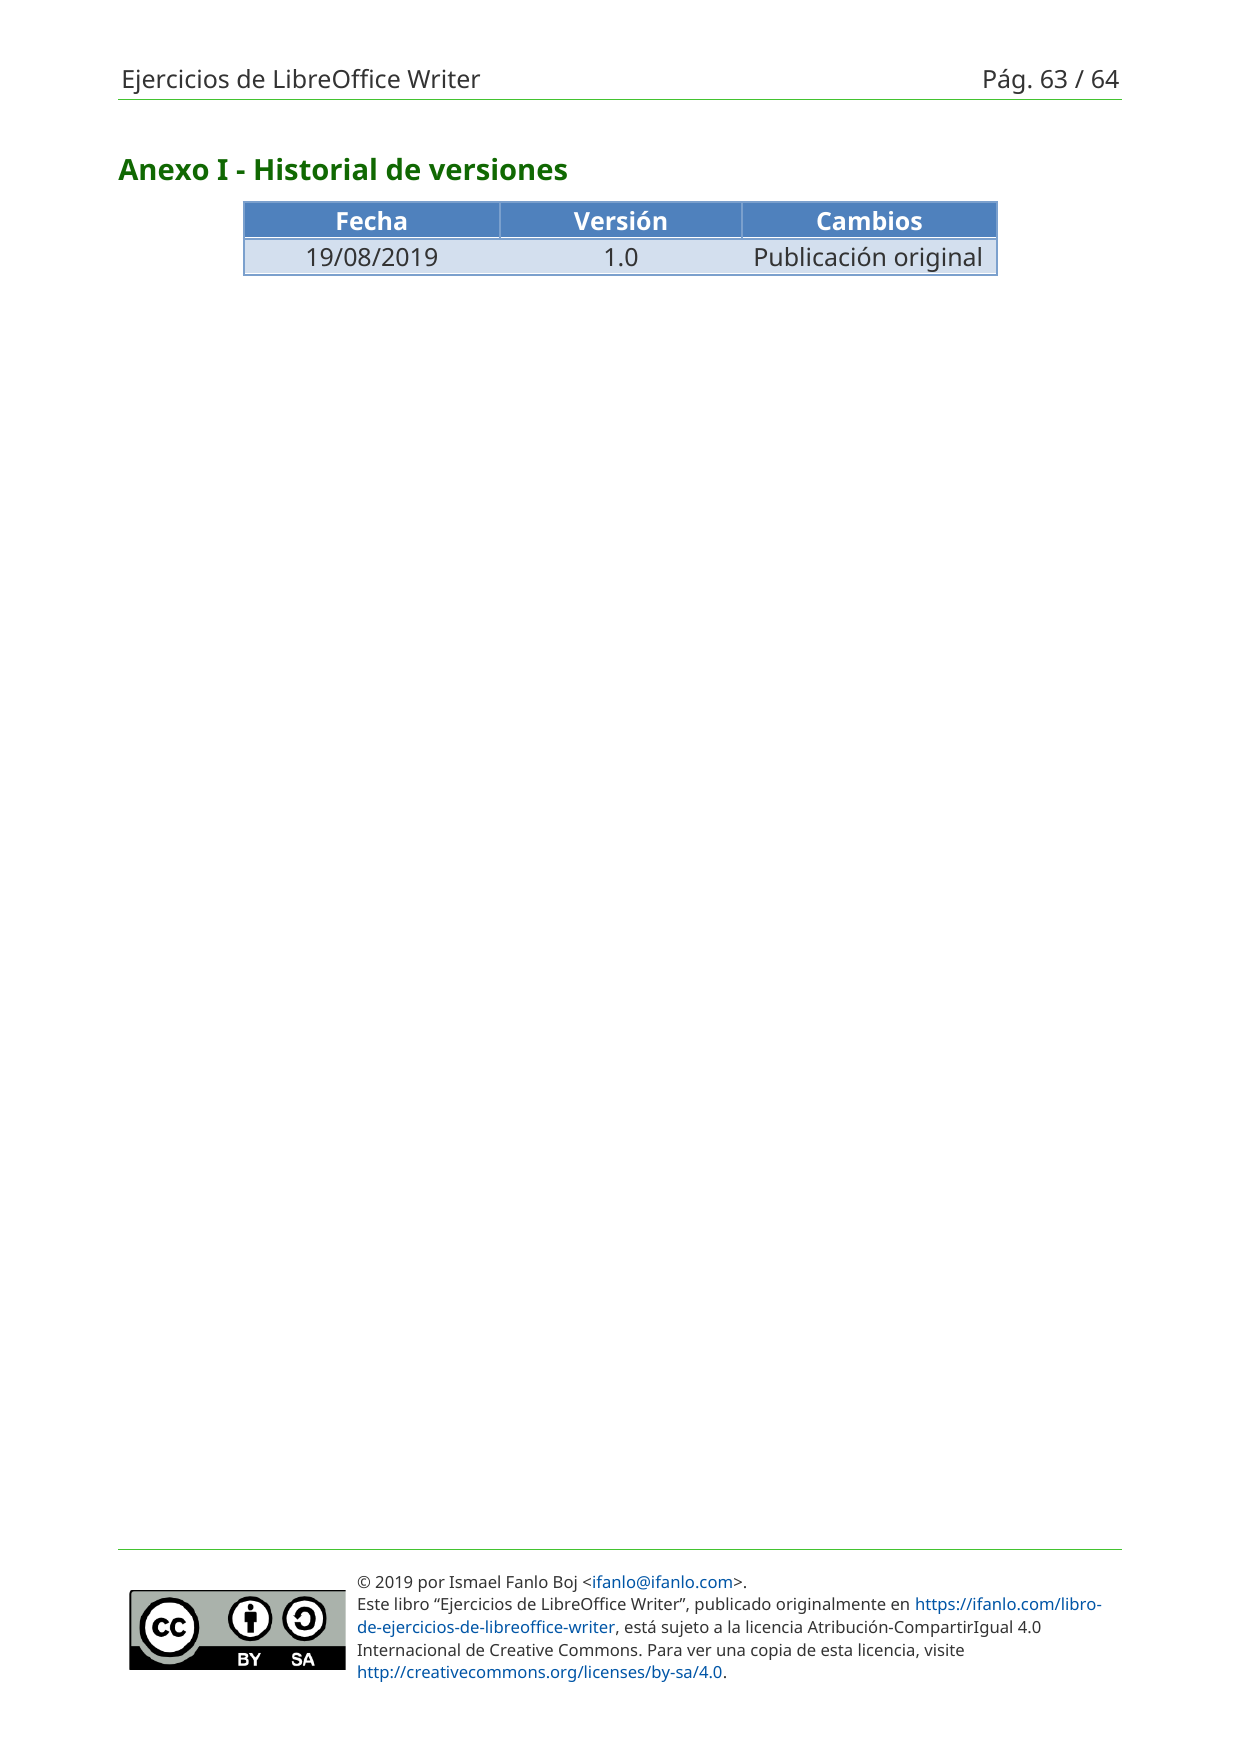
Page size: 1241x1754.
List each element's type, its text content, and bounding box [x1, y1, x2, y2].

table_cell Publicación original [742, 240, 996, 273]
picture [129, 1590, 346, 1670]
subtitle Anexo I - Historial de versiones [118, 149, 1122, 189]
table_cell 19/08/2019 [245, 240, 500, 273]
table_cell 1.0 [500, 240, 742, 273]
table_header Versión [501, 203, 741, 237]
table_header Fecha [245, 203, 499, 237]
table_header Cambios [743, 203, 996, 237]
